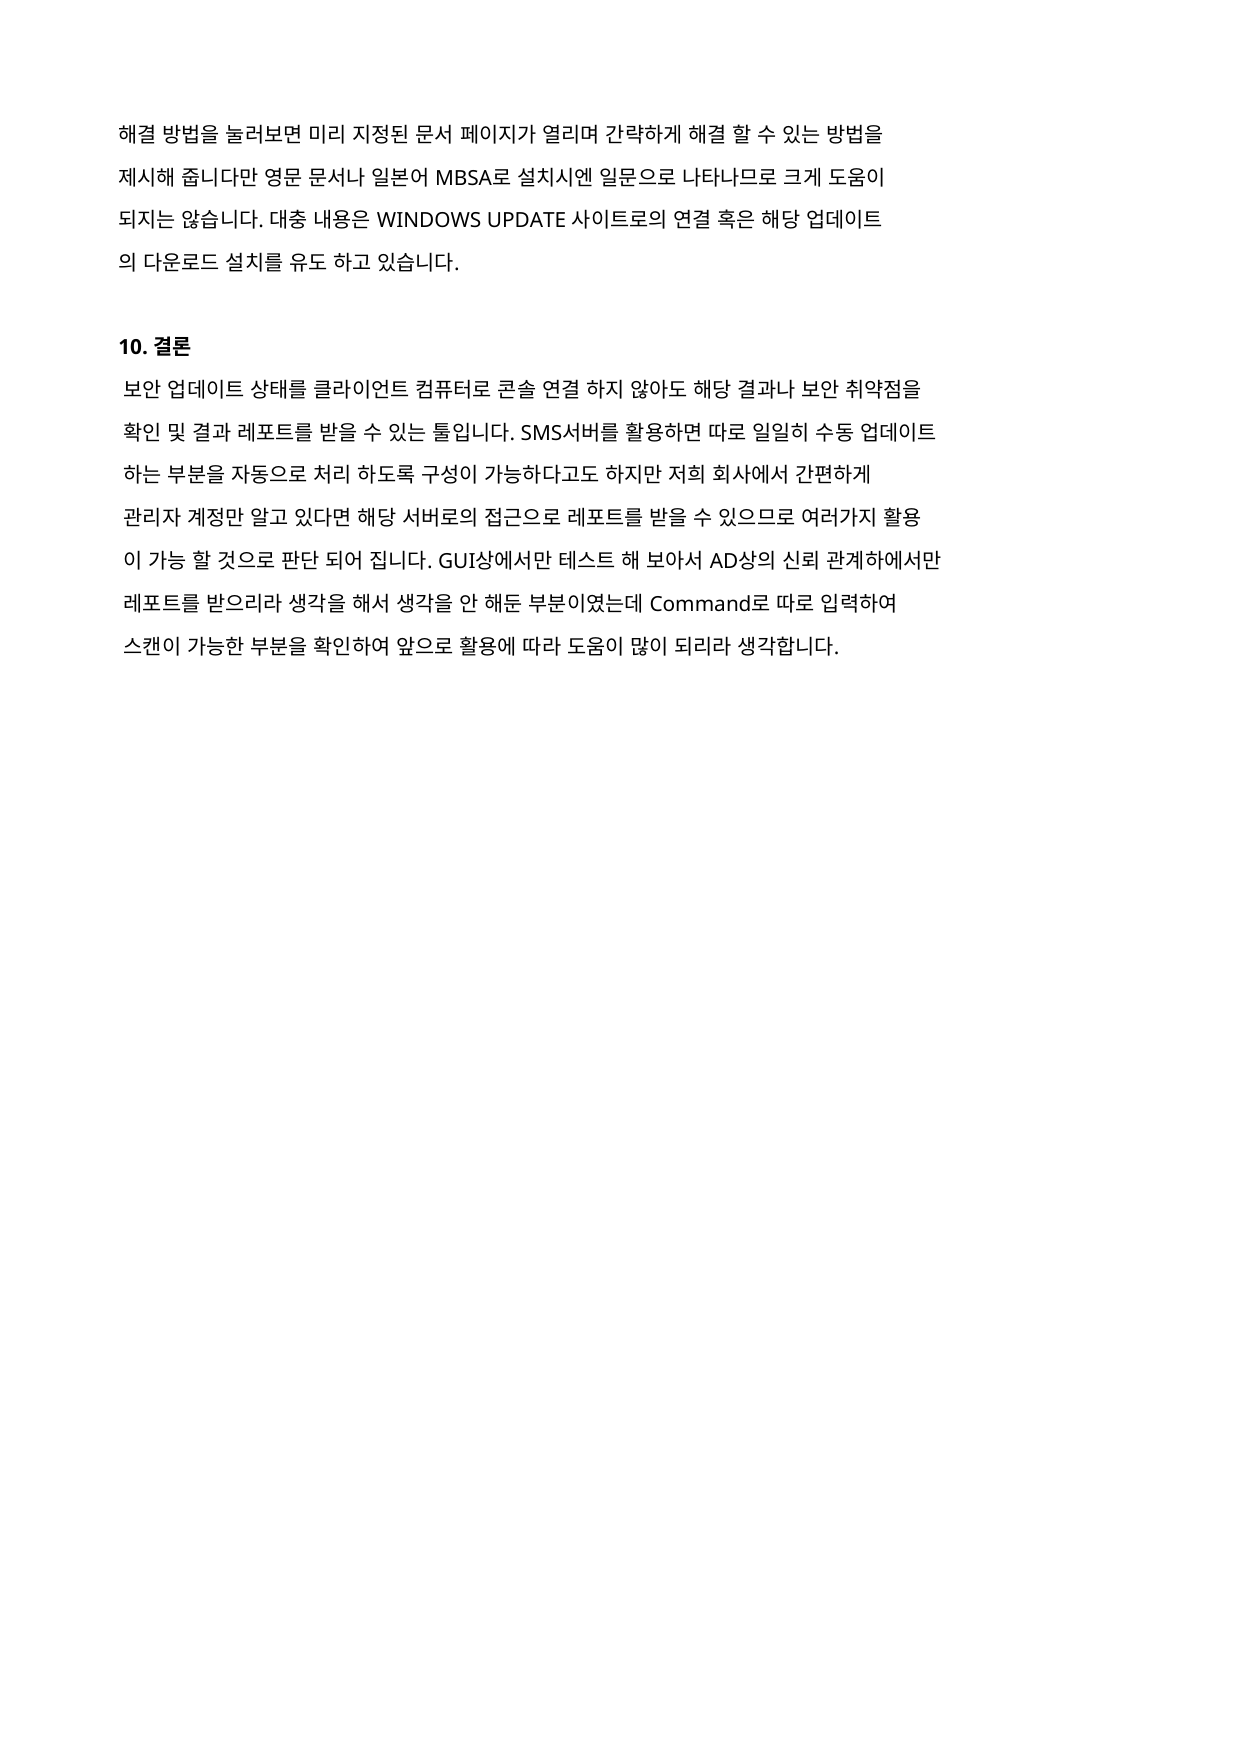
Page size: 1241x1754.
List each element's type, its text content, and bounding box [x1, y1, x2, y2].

text 레포트를 받으리라 생각을 해서 생각을 안 해둔 부분이였는데 Command로 따로 입력하여 [118, 587, 1122, 617]
text 되지는 않습니다. 대충 내용은 WINDOWS UPDATE 사이트로의 연결 혹은 해당 업데이트 [118, 204, 1122, 234]
text 제시해 줍니다만 영문 문서나 일본어 MBSA로 설치시엔 일문으로 나타나므로 크게 도움이 [118, 161, 1122, 191]
text 해결 방법을 눌러보면 미리 지정된 문서 페이지가 열리며 간략하게 해결 할 수 있는 방법을 [118, 118, 1122, 148]
text 확인 및 결과 레포트를 받을 수 있는 툴입니다. SMS서버를 활용하면 따로 일일히 수동 업데이트 [118, 416, 1122, 446]
text 의 다운로드 설치를 유도 하고 있습니다. [118, 246, 1122, 277]
text 10. 결론 [118, 330, 1122, 361]
text 보안 업데이트 상태를 클라이언트 컴퓨터로 콘솔 연결 하지 않아도 해당 결과나 보안 취약점을 [118, 373, 1122, 403]
text 스캔이 가능한 부분을 확인하여 앞으로 활용에 따라 도움이 많이 되리라 생각합니다. [118, 630, 1122, 660]
text 관리자 계정만 알고 있다면 해당 서버로의 접근으로 레포트를 받을 수 있으므로 여러가지 활용 [118, 501, 1122, 532]
text 하는 부분을 자동으로 처리 하도록 구성이 가능하다고도 하지만 저희 회사에서 간편하게 [118, 459, 1122, 489]
text 이 가능 할 것으로 판단 되어 집니다. GUI상에서만 테스트 해 보아서 AD상의 신뢰 관계하에서만 [118, 544, 1122, 574]
